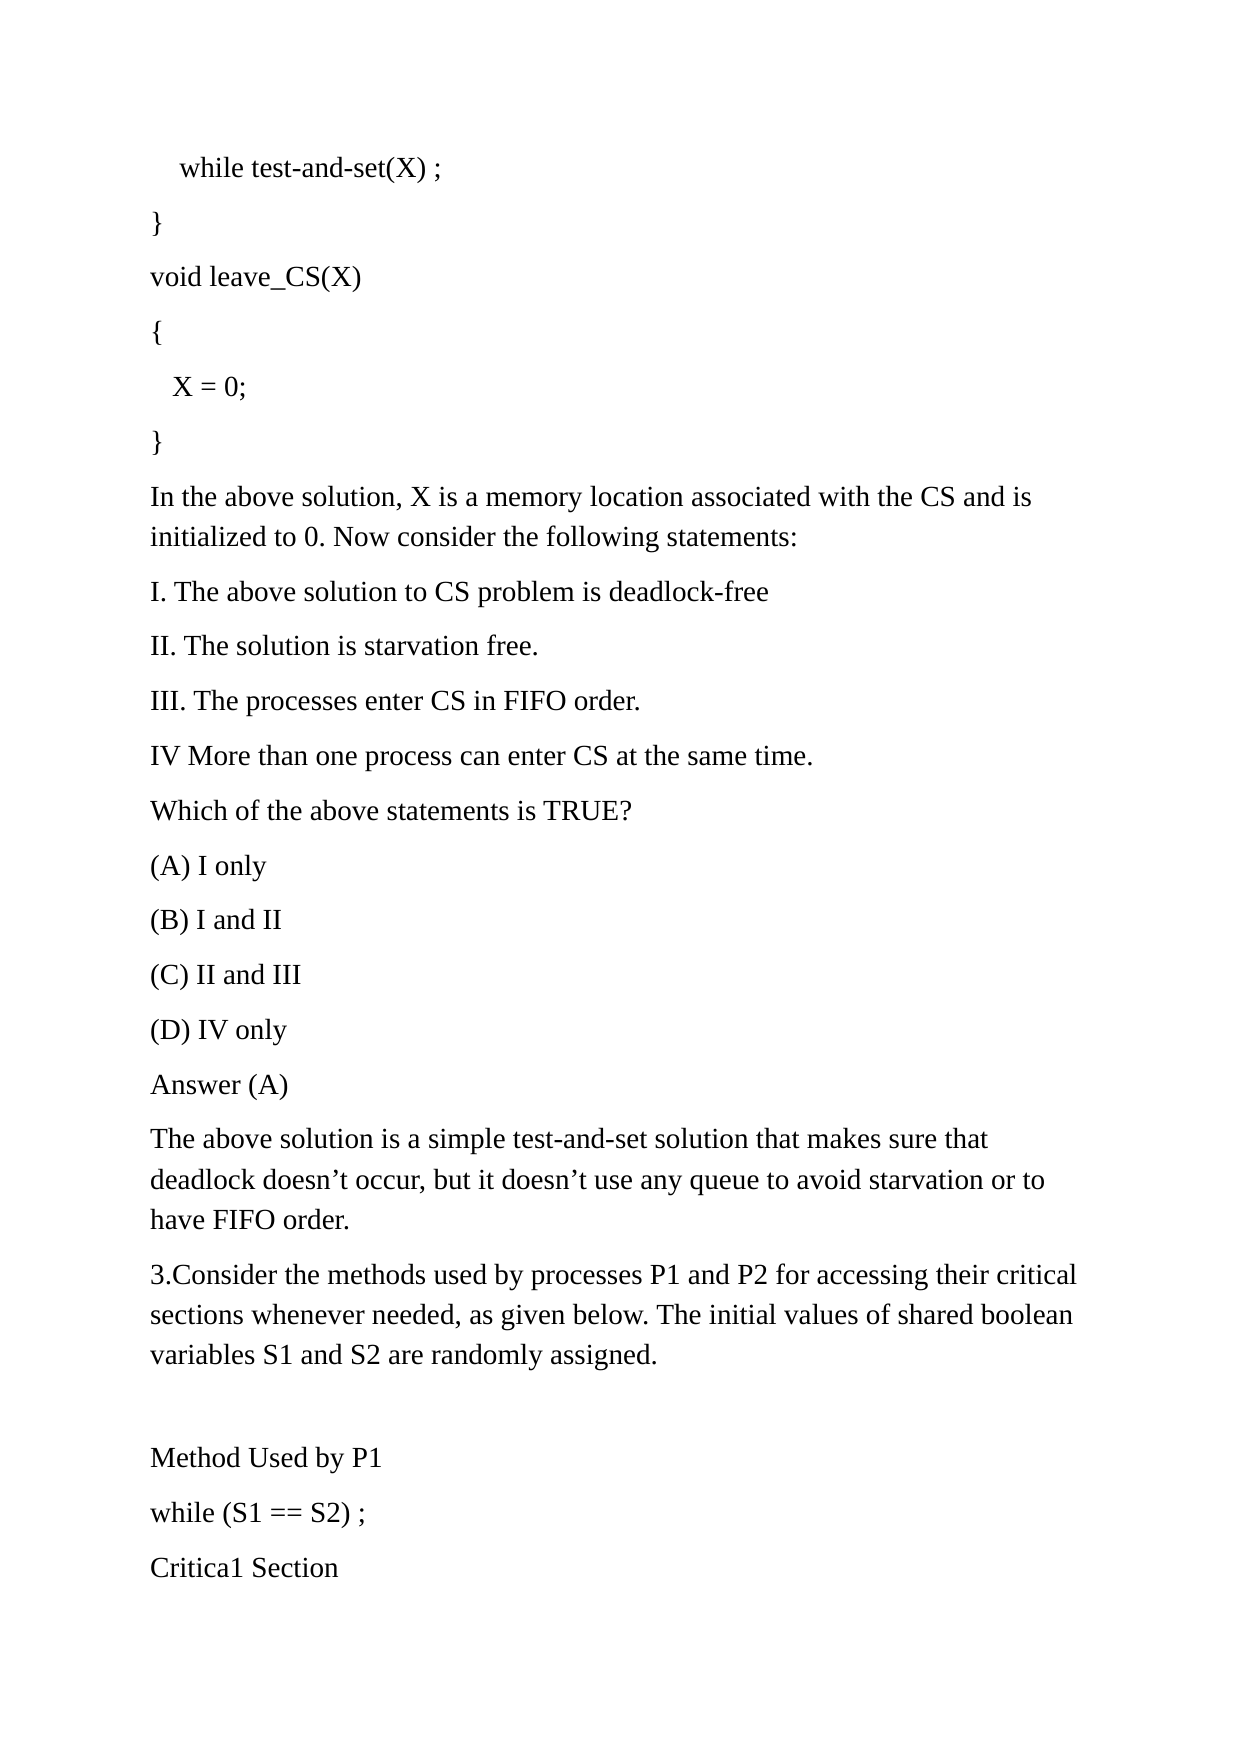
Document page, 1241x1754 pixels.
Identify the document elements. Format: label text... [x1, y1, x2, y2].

text (D) IV only [150, 1012, 1090, 1046]
text The above solution is a simple test-and-set solution that makes sure that deadlock doesn’t occur, but it doesn’t use any queue to avoid starvation or to have FIFO order. [150, 1122, 1090, 1236]
text IV More than one process can enter CS at the same time. [150, 738, 1090, 772]
text while test-and-set(X) ; [150, 150, 1090, 183]
text Which of the above statements is TRUE? [150, 793, 1090, 826]
text } [150, 424, 1090, 457]
text Method Used by P1 [150, 1440, 1090, 1474]
text { [150, 314, 1090, 348]
text (A) I only [150, 848, 1090, 881]
text 3.Consider the methods used by processes P1 and P2 for accessing their critical sections whenever needed, as given below. The initial values of shared boolean variables S1 and S2 are randomly assigned. [150, 1257, 1090, 1371]
text while (S1 == S2) ; [150, 1495, 1090, 1528]
text I. The above solution to CS problem is deadlock-free [150, 574, 1090, 607]
text (C) II and III [150, 957, 1090, 991]
text Critica1 Section [150, 1550, 1090, 1583]
text } [150, 205, 1090, 238]
text II. The solution is starvation free. [150, 628, 1090, 662]
text Answer (A) [150, 1067, 1090, 1100]
text In the above solution, X is a memory location associated with the CS and is initialized to 0. Now consider the following statements: [150, 479, 1090, 552]
text void leave_CS(X) [150, 259, 1090, 293]
text (B) I and II [150, 902, 1090, 936]
text X = 0; [150, 369, 1090, 403]
text III. The processes enter CS in FIFO order. [150, 683, 1090, 717]
